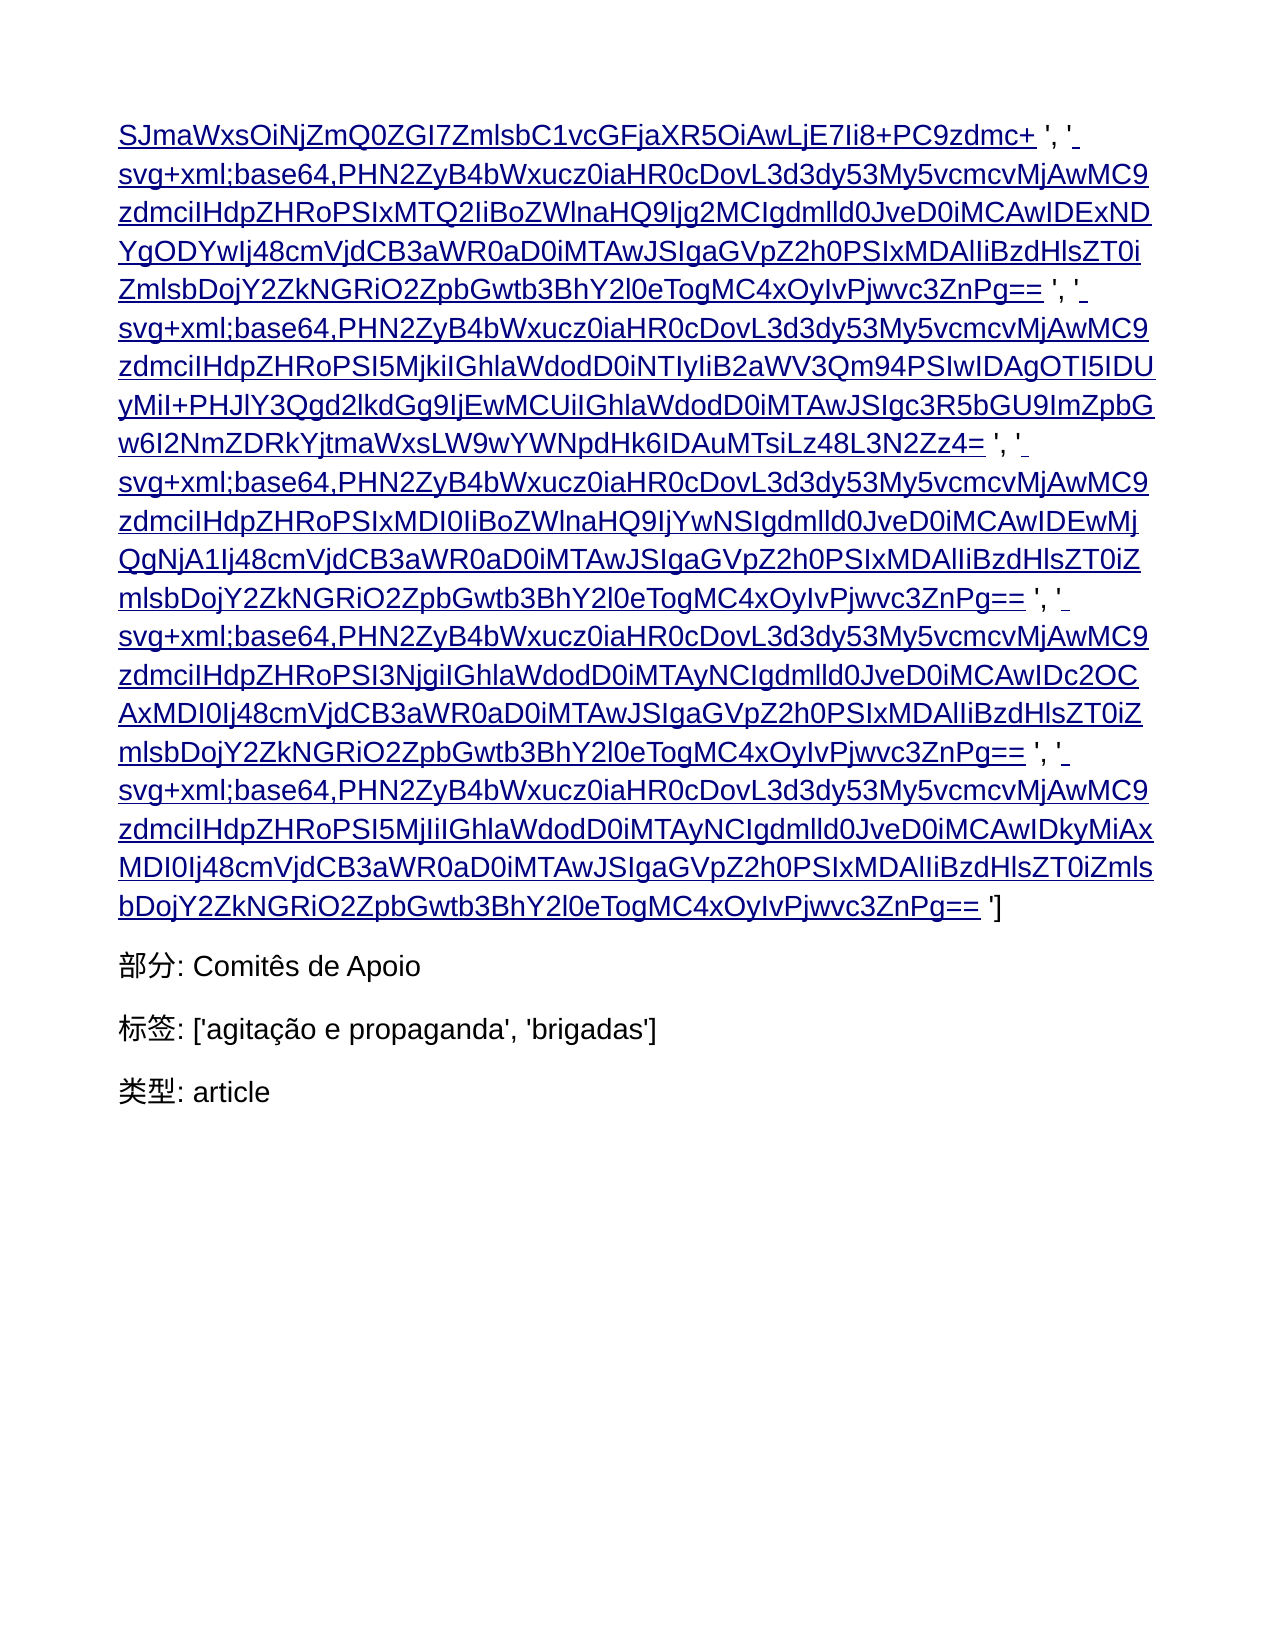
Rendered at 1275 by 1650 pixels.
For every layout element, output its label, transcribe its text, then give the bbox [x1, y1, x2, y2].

text 类型: article [118, 1068, 1157, 1111]
text 部分: Comitês de Apoio [118, 942, 1157, 984]
text 标签: ['agitação e propaganda', 'brigadas'] [118, 1005, 1157, 1047]
text SJmaWxsOiNjZmQ0ZGI7ZmlsbC1vcGFjaXR5OiAwLjE7Ii8+PC9zdmc+ ', ' svg+xml;base64,PHN2ZyB4bWxucz0iaHR0cDovL3d3dy53My5vcmcvMjAwMC9zdmciIHdpZHRoPSIxMTQ2IiBoZWlnaHQ9Ijg2MCIgdmlld0JveD0iMCAwIDExNDYgODYwIj48cmVjdCB3aWR0aD0iMTAwJSIgaGVpZ2h0PSIxMDAlIiBzdHlsZT0iZmlsbDojY2ZkNGRiO2ZpbGwtb3BhY2l0eTogMC4xOyIvPjwvc3ZnPg== ', ' svg+xml;base64,PHN2ZyB4bWxucz0iaHR0cDovL3d3dy53My5vcmcvMjAwMC9zdmciIHdpZHRoPSI5MjkiIGhlaWdodD0iNTIyIiB2aWV3Qm94PSIwIDAgOTI5IDUyMiI+PHJlY3Qgd2lkdGg9IjEwMCUiIGhlaWdodD0iMTAwJSIgc3R5bGU9ImZpbGw6I2NmZDRkYjtmaWxsLW9wYWNpdHk6IDAuMTsiLz48L3N2Zz4= ', ' svg+xml;base64,PHN2ZyB4bWxucz0iaHR0cDovL3d3dy53My5vcmcvMjAwMC9zdmciIHdpZHRoPSIxMDI0IiBoZWlnaHQ9IjYwNSIgdmlld0JveD0iMCAwIDEwMjQgNjA1Ij48cmVjdCB3aWR0aD0iMTAwJSIgaGVpZ2h0PSIxMDAlIiBzdHlsZT0iZmlsbDojY2ZkNGRiO2ZpbGwtb3BhY2l0eTogMC4xOyIvPjwvc3ZnPg== ', ' svg+xml;base64,PHN2ZyB4bWxucz0iaHR0cDovL3d3dy53My5vcmcvMjAwMC9zdmciIHdpZHRoPSI3NjgiIGhlaWdodD0iMTAyNCIgdmlld0JveD0iMCAwIDc2OCAxMDI0Ij48cmVjdCB3aWR0aD0iMTAwJSIgaGVpZ2h0PSIxMDAlIiBzdHlsZT0iZmlsbDojY2ZkNGRiO2ZpbGwtb3BhY2l0eTogMC4xOyIvPjwvc3ZnPg== ', ' svg+xml;base64,PHN2ZyB4bWxucz0iaHR0cDovL3d3dy53My5vcmcvMjAwMC9zdmciIHdpZHRoPSI5MjIiIGhlaWdodD0iMTAyNCIgdmlld0JveD0iMCAwIDkyMiAxMDI0Ij48cmVjdCB3aWR0aD0iMTAwJSIgaGVpZ2h0PSIxMDAlIiBzdHlsZT0iZmlsbDojY2ZkNGRiO2ZpbGwtb3BhY2l0eTogMC4xOyIvPjwvc3ZnPg== '] [118, 118, 1157, 922]
